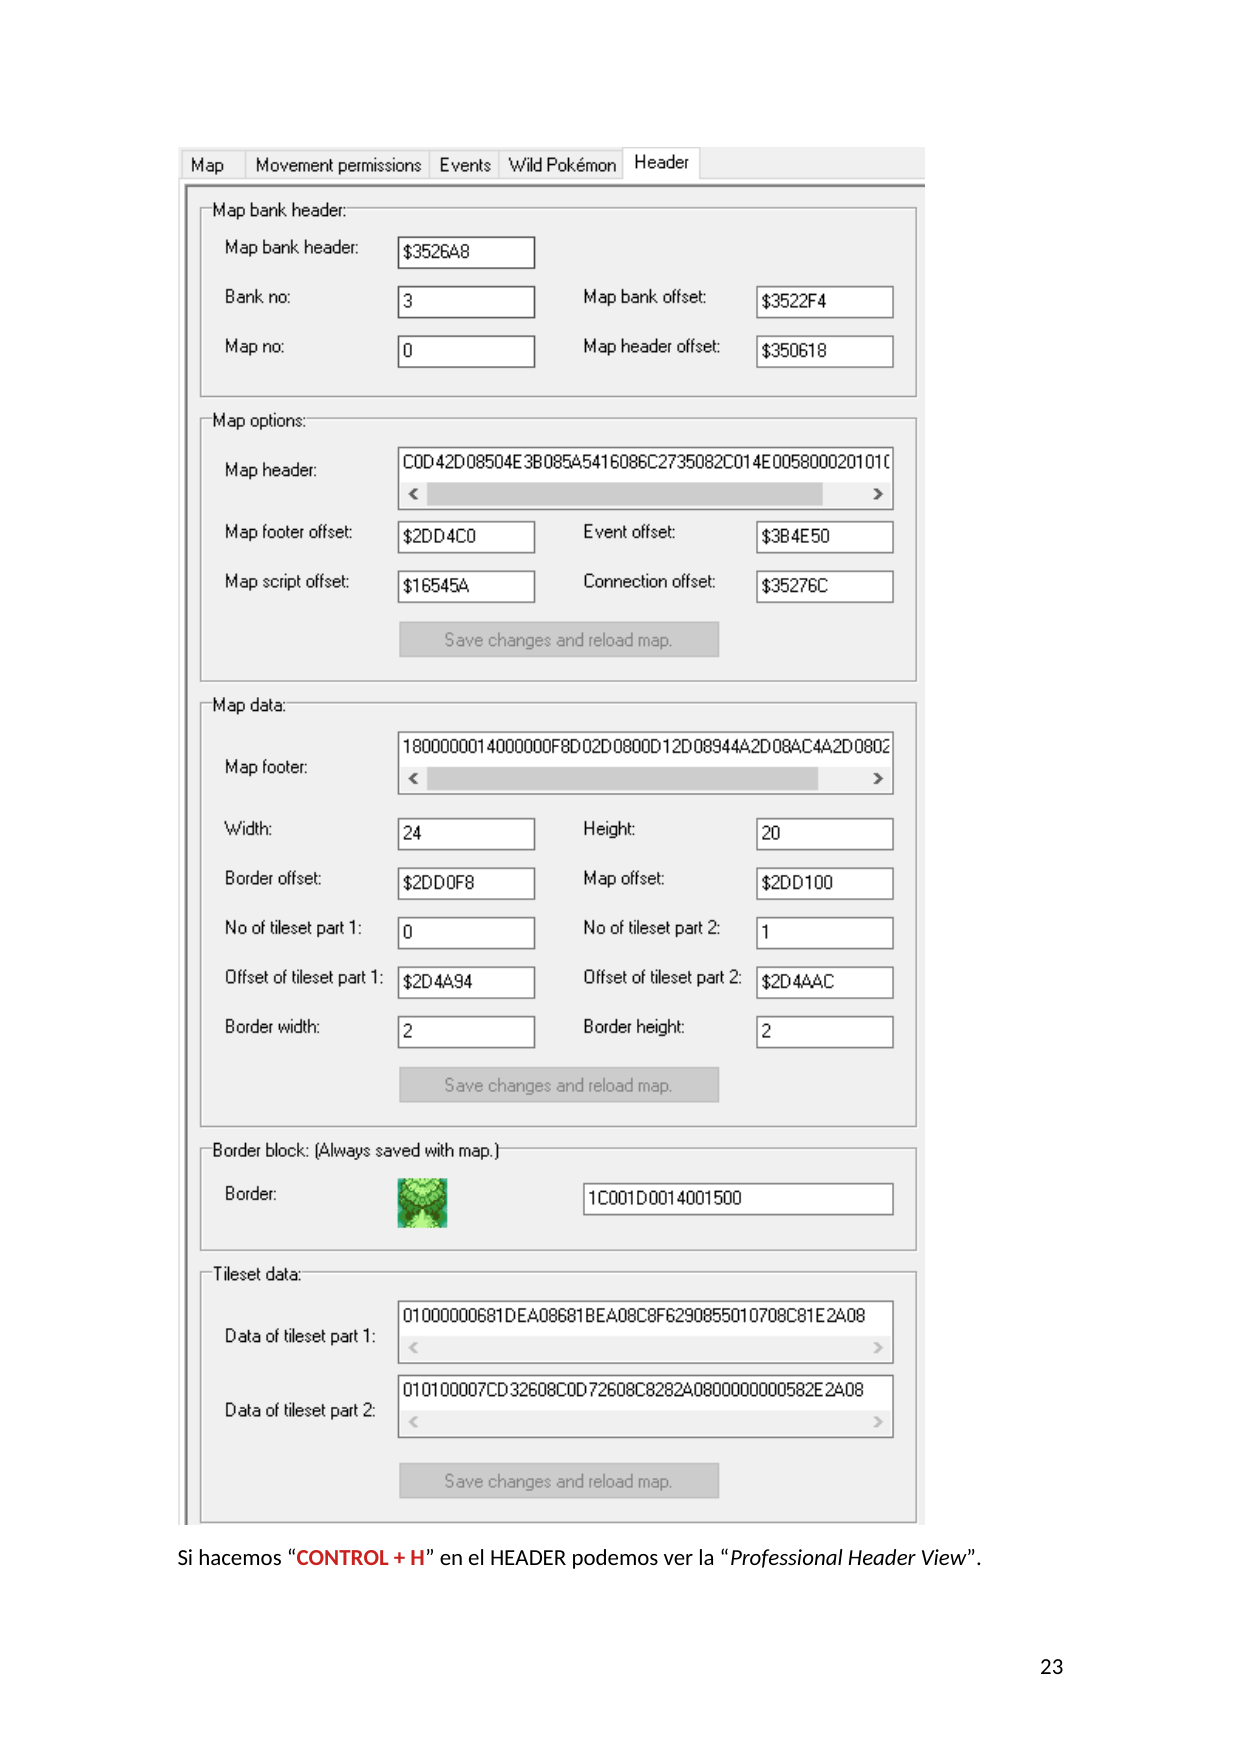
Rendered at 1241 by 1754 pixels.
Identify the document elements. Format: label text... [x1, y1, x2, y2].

picture [177, 147, 925, 1525]
text Si hacemos “CONTROL + H” en el HEADER podemos ver la “Professional Header View”. [177, 1543, 1063, 1571]
